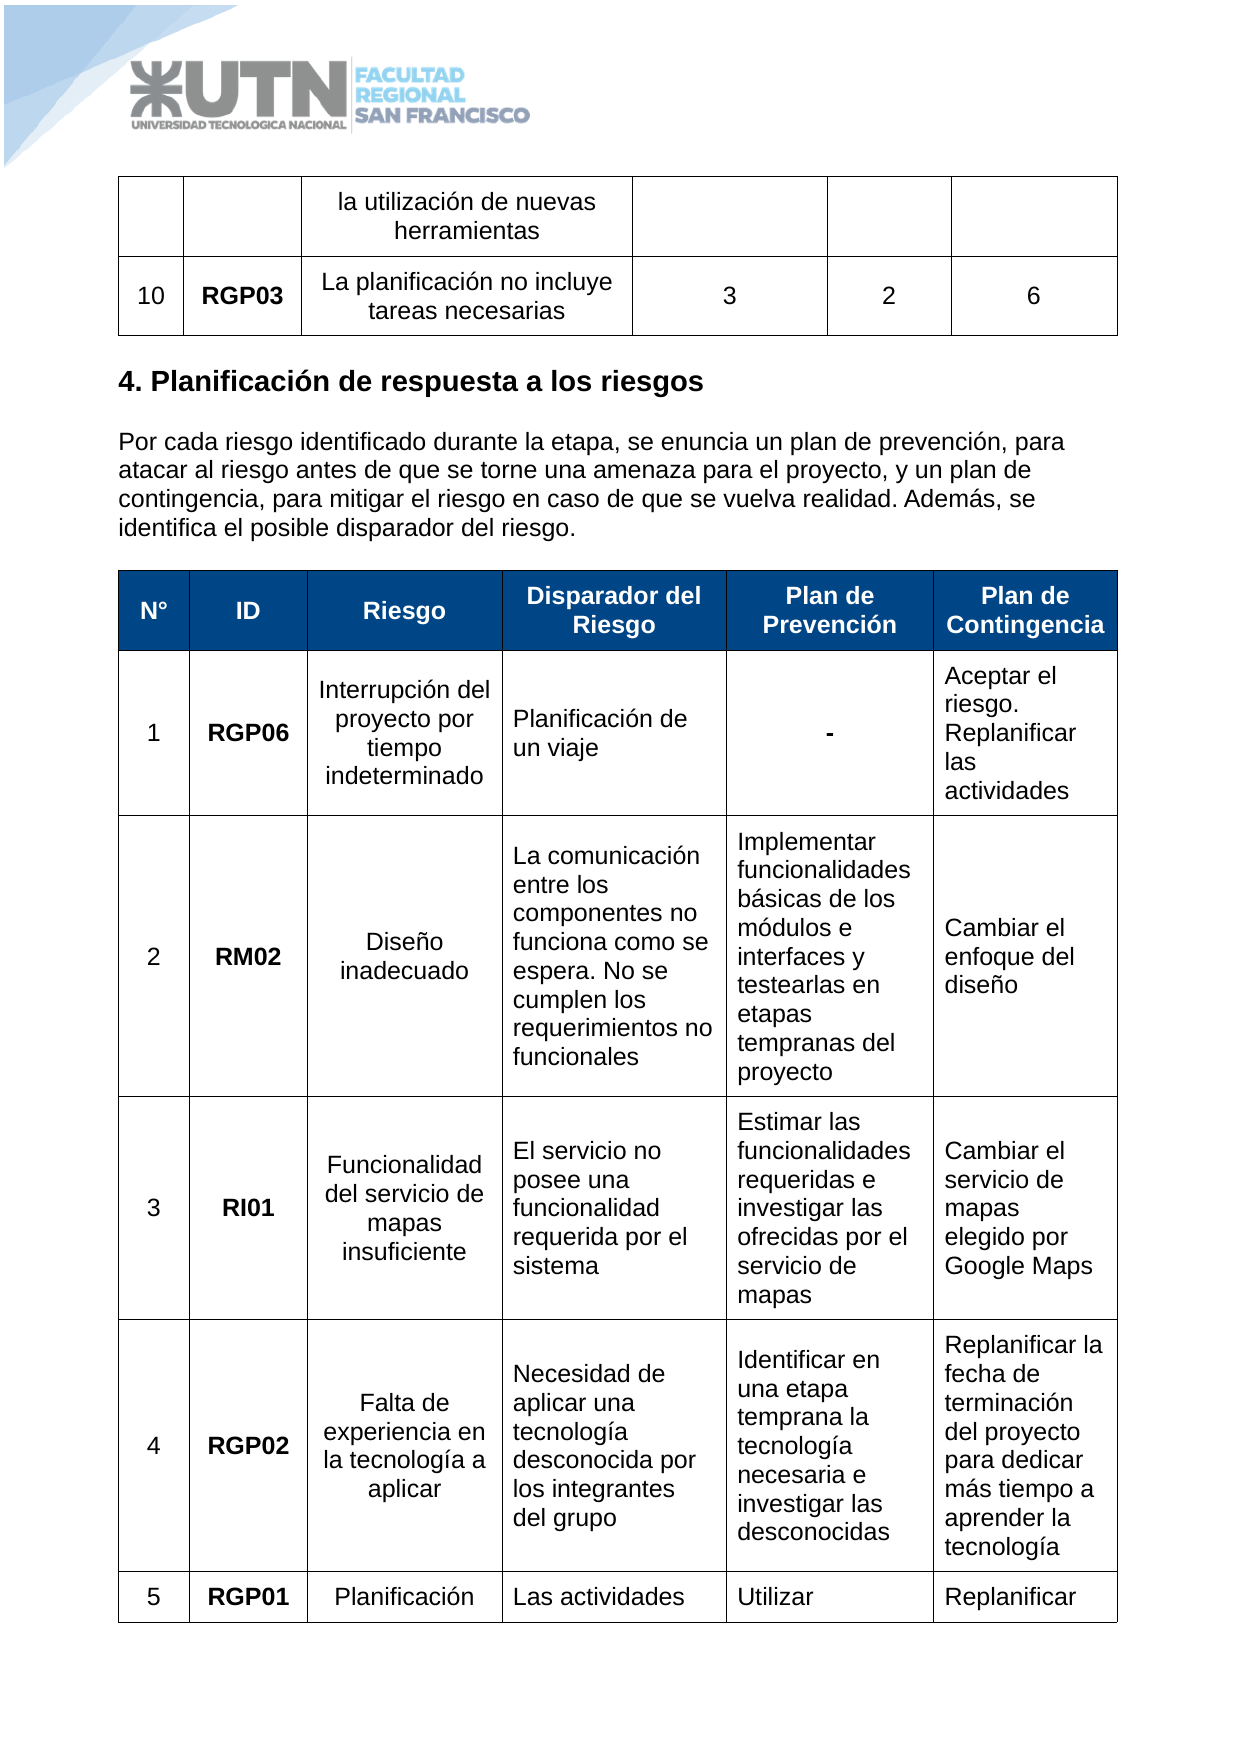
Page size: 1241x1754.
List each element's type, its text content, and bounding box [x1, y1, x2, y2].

table_cell 3 [119, 1097, 189, 1319]
table_cell Planificación [308, 1572, 502, 1622]
table_cell Funcionalidad del servicio de mapas insuficiente [308, 1097, 502, 1319]
table_header ID [190, 571, 307, 650]
table_cell [952, 177, 1117, 256]
table_cell Identificar en una etapa temprana la tecnología necesaria e investigar las desconocidas [727, 1320, 933, 1571]
table_cell RGP06 [190, 651, 307, 815]
table_cell Diseño inadecuado [308, 816, 502, 1096]
table_cell 3 [633, 257, 827, 335]
table_cell [633, 177, 827, 256]
table_header Disparador del Riesgo [503, 571, 726, 650]
table_cell Planificación de un viaje [503, 651, 726, 815]
table_cell [184, 177, 301, 256]
table_cell RGP03 [184, 257, 301, 335]
table_header Plan de Prevención [727, 571, 933, 650]
table_cell La planificación no incluye tareas necesarias [302, 257, 632, 335]
table_cell Replanificar la fecha de terminación del proyecto para dedicar más tiempo a aprender la tecnología [934, 1320, 1117, 1571]
table_header Riesgo [308, 571, 502, 650]
table_cell 1 [119, 651, 189, 815]
table_cell Interrupción del proyecto por tiempo indeterminado [308, 651, 502, 815]
table_cell Aceptar el riesgo. Replanificar las actividades [934, 651, 1117, 815]
table_cell Falta de experiencia en la tecnología a aplicar [308, 1320, 502, 1571]
table_cell El servicio no posee una funcionalidad requerida por el sistema [503, 1097, 726, 1319]
table_cell Cambiar el enfoque del diseño [934, 816, 1117, 1096]
table_cell 6 [952, 257, 1117, 335]
table_cell Necesidad de aplicar una tecnología desconocida por los integrantes del grupo [503, 1320, 726, 1571]
table_cell Cambiar el servicio de mapas elegido por Google Maps [934, 1097, 1117, 1319]
table_cell 2 [119, 816, 189, 1096]
table_cell 5 [119, 1572, 189, 1622]
table_cell Estimar las funcionalidades requeridas e investigar las ofrecidas por el servicio de mapas [727, 1097, 933, 1319]
text Por cada riesgo identificado durante la etapa, se enuncia un plan de prevención, para atacar al riesgo antes de que se torne una amenaza para el proyecto, y un plan de contingencia, para mitigar el riesgo en caso de que se vuelva realidad. Además, se identifica el posible disparador del riesgo. [118, 426, 1122, 541]
table_cell Utilizar [727, 1572, 933, 1622]
table_cell Las actividades [503, 1572, 726, 1622]
table_header Plan de Contingencia [934, 571, 1117, 650]
table_cell RGP01 [190, 1572, 307, 1622]
table_cell RI01 [190, 1097, 307, 1319]
table_cell Implementar funcionalidades básicas de los módulos e interfaces y testearlas en etapas tempranas del proyecto [727, 816, 933, 1096]
table_cell La comunicación entre los componentes no funciona como se espera. No se cumplen los requerimientos no funcionales [503, 816, 726, 1096]
table_cell 4 [119, 1320, 189, 1571]
table_cell RM02 [190, 816, 307, 1096]
table_cell la utilización de nuevas herramientas [302, 177, 632, 256]
table_cell Replanificar [934, 1572, 1117, 1622]
table_cell 10 [119, 257, 183, 335]
text 4. Planificación de respuesta a los riesgos [118, 364, 1122, 398]
table_cell RGP02 [190, 1320, 307, 1571]
table_cell [119, 177, 183, 256]
picture [3, 5, 532, 169]
table_cell 2 [828, 257, 951, 335]
table_cell [828, 177, 951, 256]
table_cell - [727, 651, 933, 815]
table_header N° [119, 571, 189, 650]
